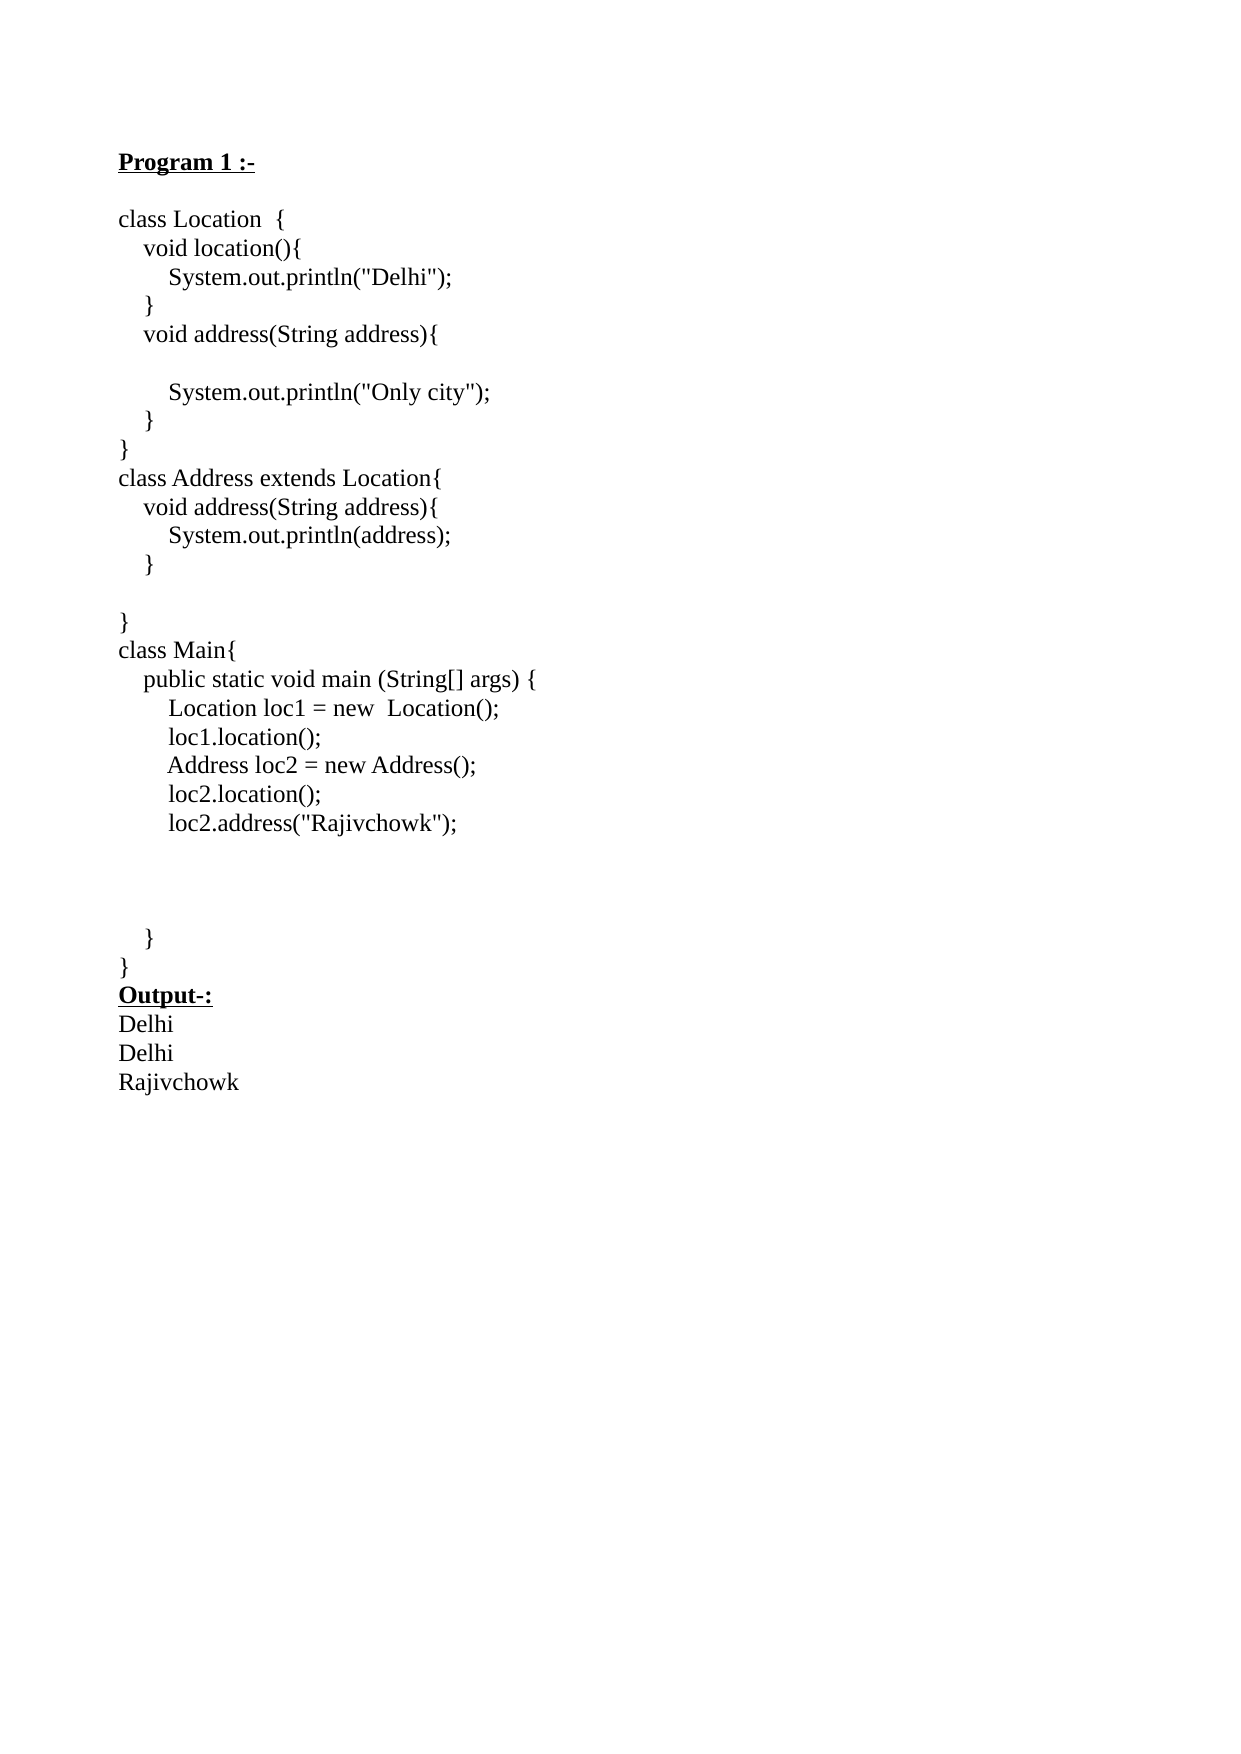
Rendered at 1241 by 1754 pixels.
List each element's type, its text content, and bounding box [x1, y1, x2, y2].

text public static void main (String[] args) { [118, 664, 1122, 693]
text } [118, 607, 1122, 636]
text void location(){ [118, 233, 1122, 262]
text Program 1 :- [118, 147, 1122, 176]
text Output-: [118, 981, 1122, 1009]
text System.out.println("Delhi"); [118, 262, 1122, 291]
text Delhi [118, 1038, 1122, 1067]
text class Main{ [118, 636, 1122, 664]
text class Address extends Location{ [118, 463, 1122, 492]
text System.out.println("Only city"); [118, 377, 1122, 406]
text } [118, 291, 1122, 319]
text Rajivchowk [118, 1067, 1122, 1096]
text } [118, 434, 1122, 463]
text class Location { [118, 204, 1122, 233]
text } [118, 923, 1122, 952]
text loc1.location(); [118, 722, 1122, 751]
text Delhi [118, 1009, 1122, 1038]
text } [118, 952, 1122, 981]
text loc2.location(); [118, 779, 1122, 808]
text void address(String address){ [118, 319, 1122, 348]
text } [118, 549, 1122, 578]
text System.out.println(address); [118, 521, 1122, 549]
text loc2.address("Rajivchowk"); [118, 808, 1122, 837]
text } [118, 406, 1122, 434]
text Location loc1 = new Location(); [118, 693, 1122, 722]
text Address loc2 = new Address(); [118, 751, 1122, 779]
text void address(String address){ [118, 492, 1122, 521]
